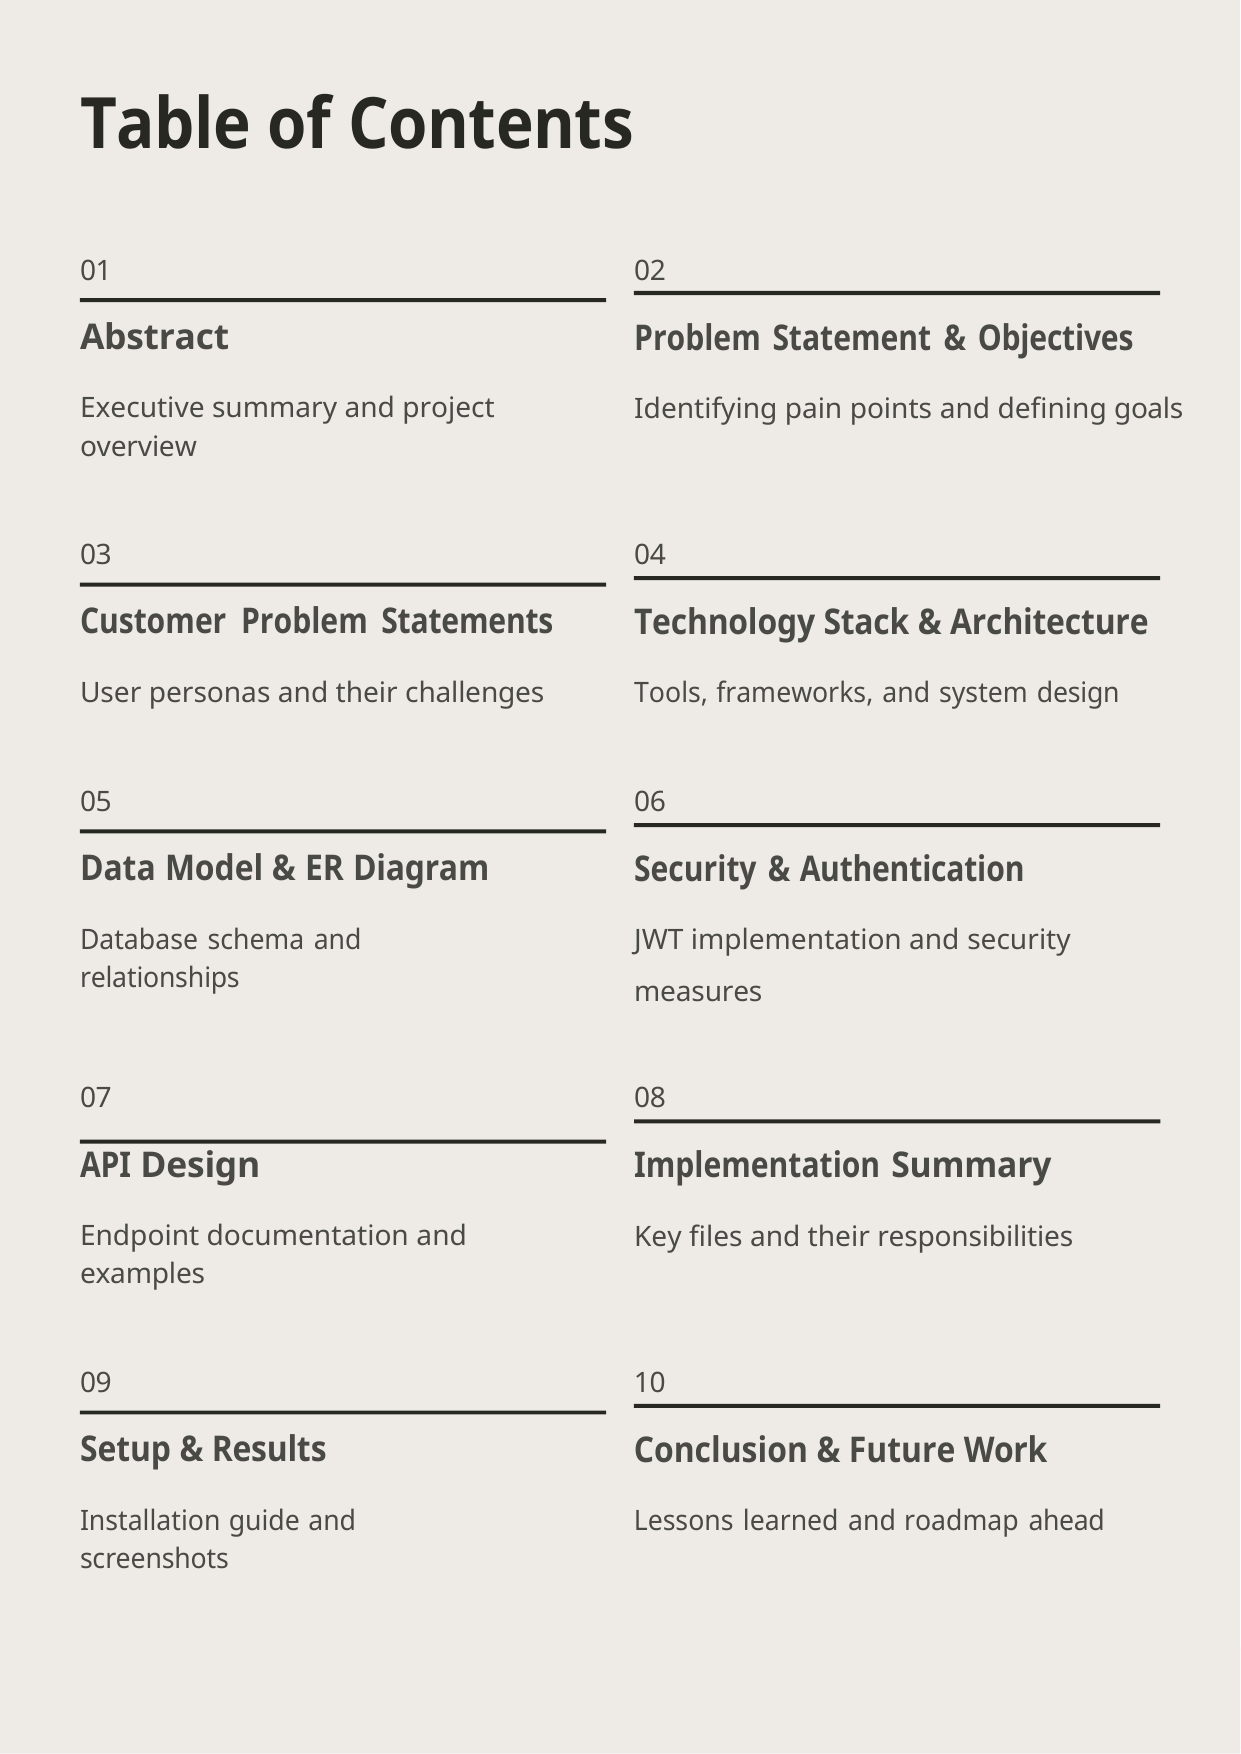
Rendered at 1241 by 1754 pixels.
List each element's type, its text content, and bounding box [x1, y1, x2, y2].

text 08 [634, 1078, 1196, 1116]
text 03 [80, 534, 569, 573]
text 01 [80, 250, 592, 288]
subtitle Customer Problem Statements [80, 596, 569, 644]
subtitle Implementation Summary [634, 1140, 1196, 1188]
text Installation guide and screenshots [80, 1500, 501, 1577]
text Endpoint documentation and examples [80, 1215, 565, 1292]
text 02 [634, 250, 1196, 288]
text JWT implementation and security measures [634, 920, 1161, 1010]
subtitle Technology Stack & Architecture [634, 597, 1196, 645]
subtitle Setup & Results [80, 1424, 501, 1472]
subtitle Security & Authentication [634, 844, 1196, 892]
text 09 [80, 1362, 501, 1401]
subtitle Data Model & ER Diagram [80, 843, 518, 891]
subtitle Table of Contents [80, 73, 1196, 170]
text 06 [634, 781, 1196, 820]
text 07 [80, 1078, 565, 1116]
text Lessons learned and roadmap ahead [634, 1501, 1196, 1539]
text Tools, frameworks, and system design [634, 673, 1196, 711]
text 05 [80, 781, 518, 820]
text Database schema and relationships [80, 919, 518, 996]
subtitle API Design [80, 1144, 565, 1187]
text Executive summary and project overview [80, 387, 592, 464]
subtitle Conclusion & Future Work [634, 1424, 1196, 1473]
text 04 [634, 534, 1196, 573]
subtitle Problem Statement & Objectives [634, 312, 1196, 360]
text Key files and their responsibilities [634, 1216, 1196, 1254]
text User personas and their challenges [80, 672, 569, 710]
subtitle Abstract [80, 311, 592, 360]
text 10 [634, 1362, 1196, 1401]
text Identifying pain points and defining goals [634, 388, 1196, 427]
